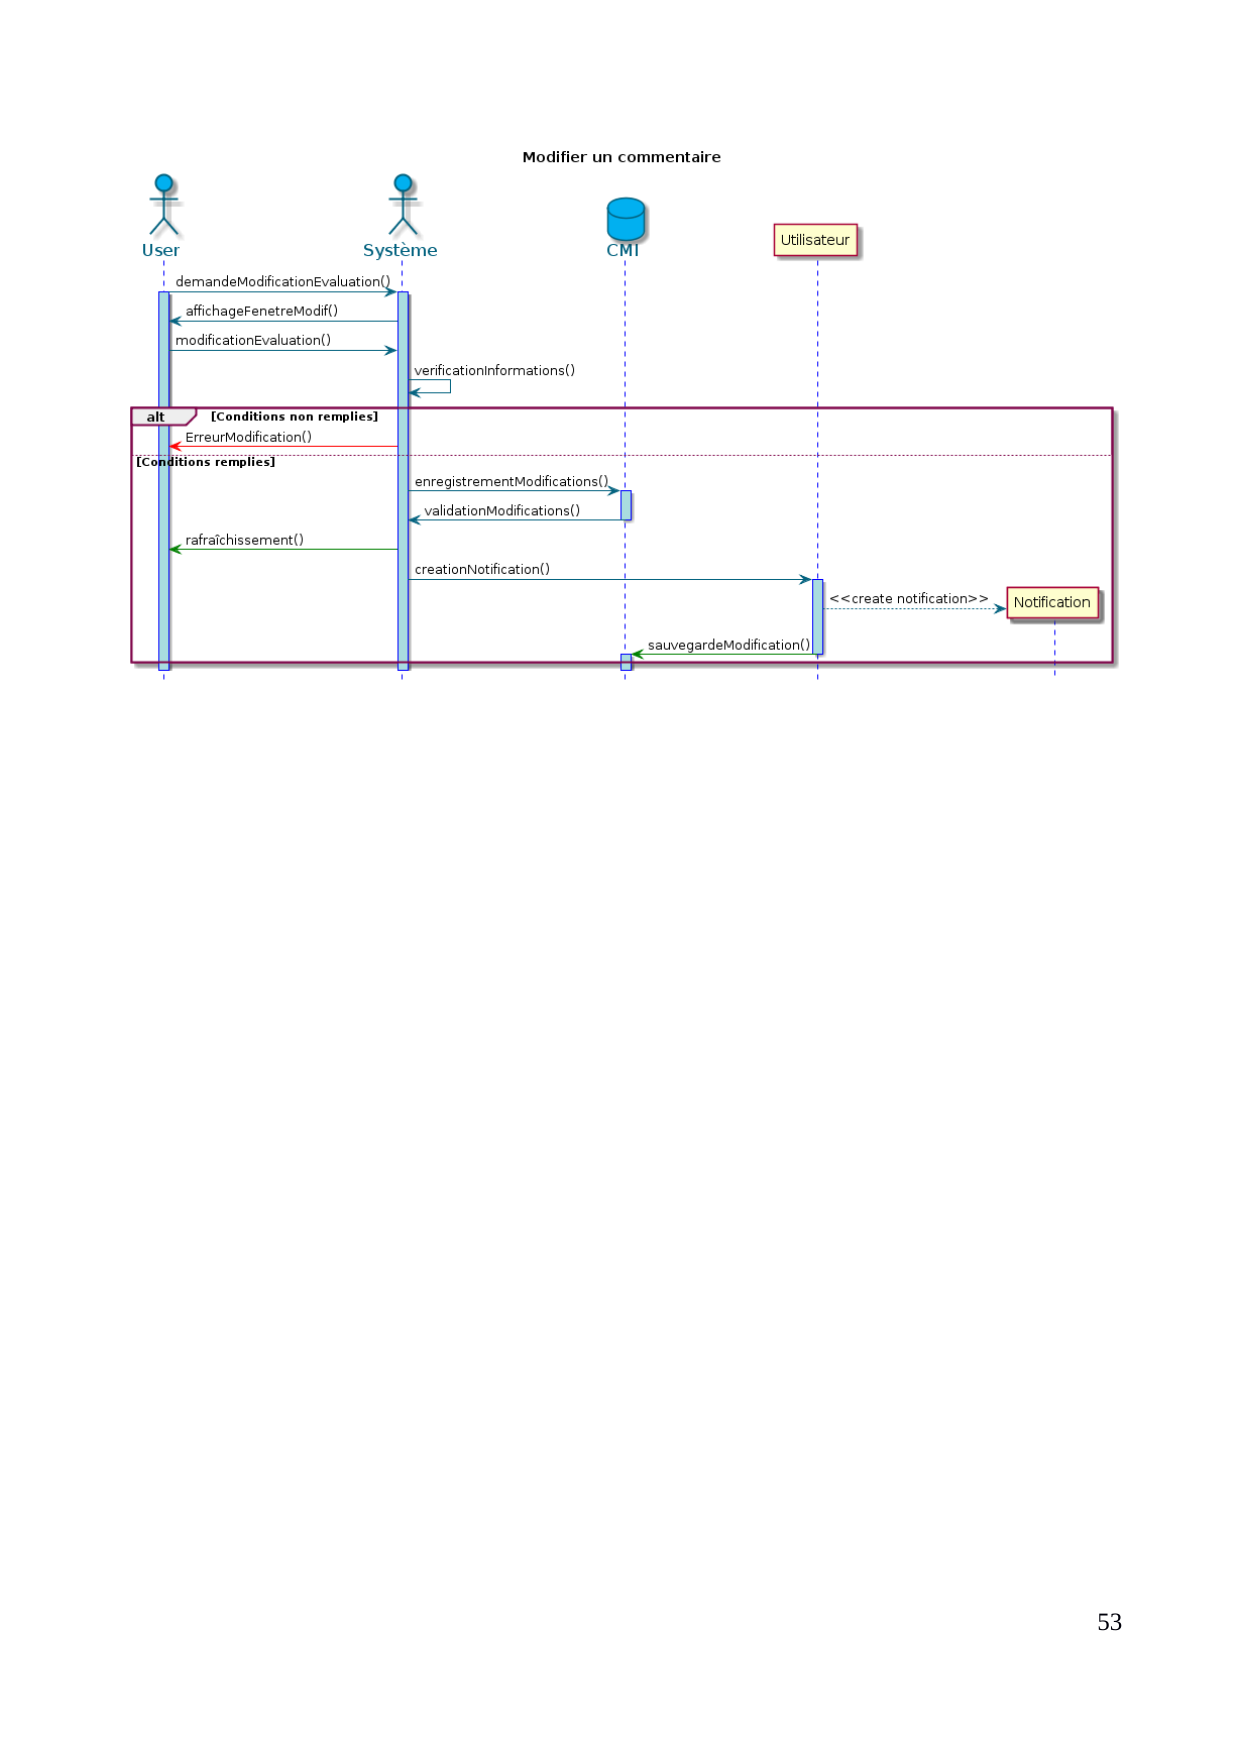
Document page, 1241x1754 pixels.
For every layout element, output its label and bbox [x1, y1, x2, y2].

picture [118, 139, 1123, 690]
